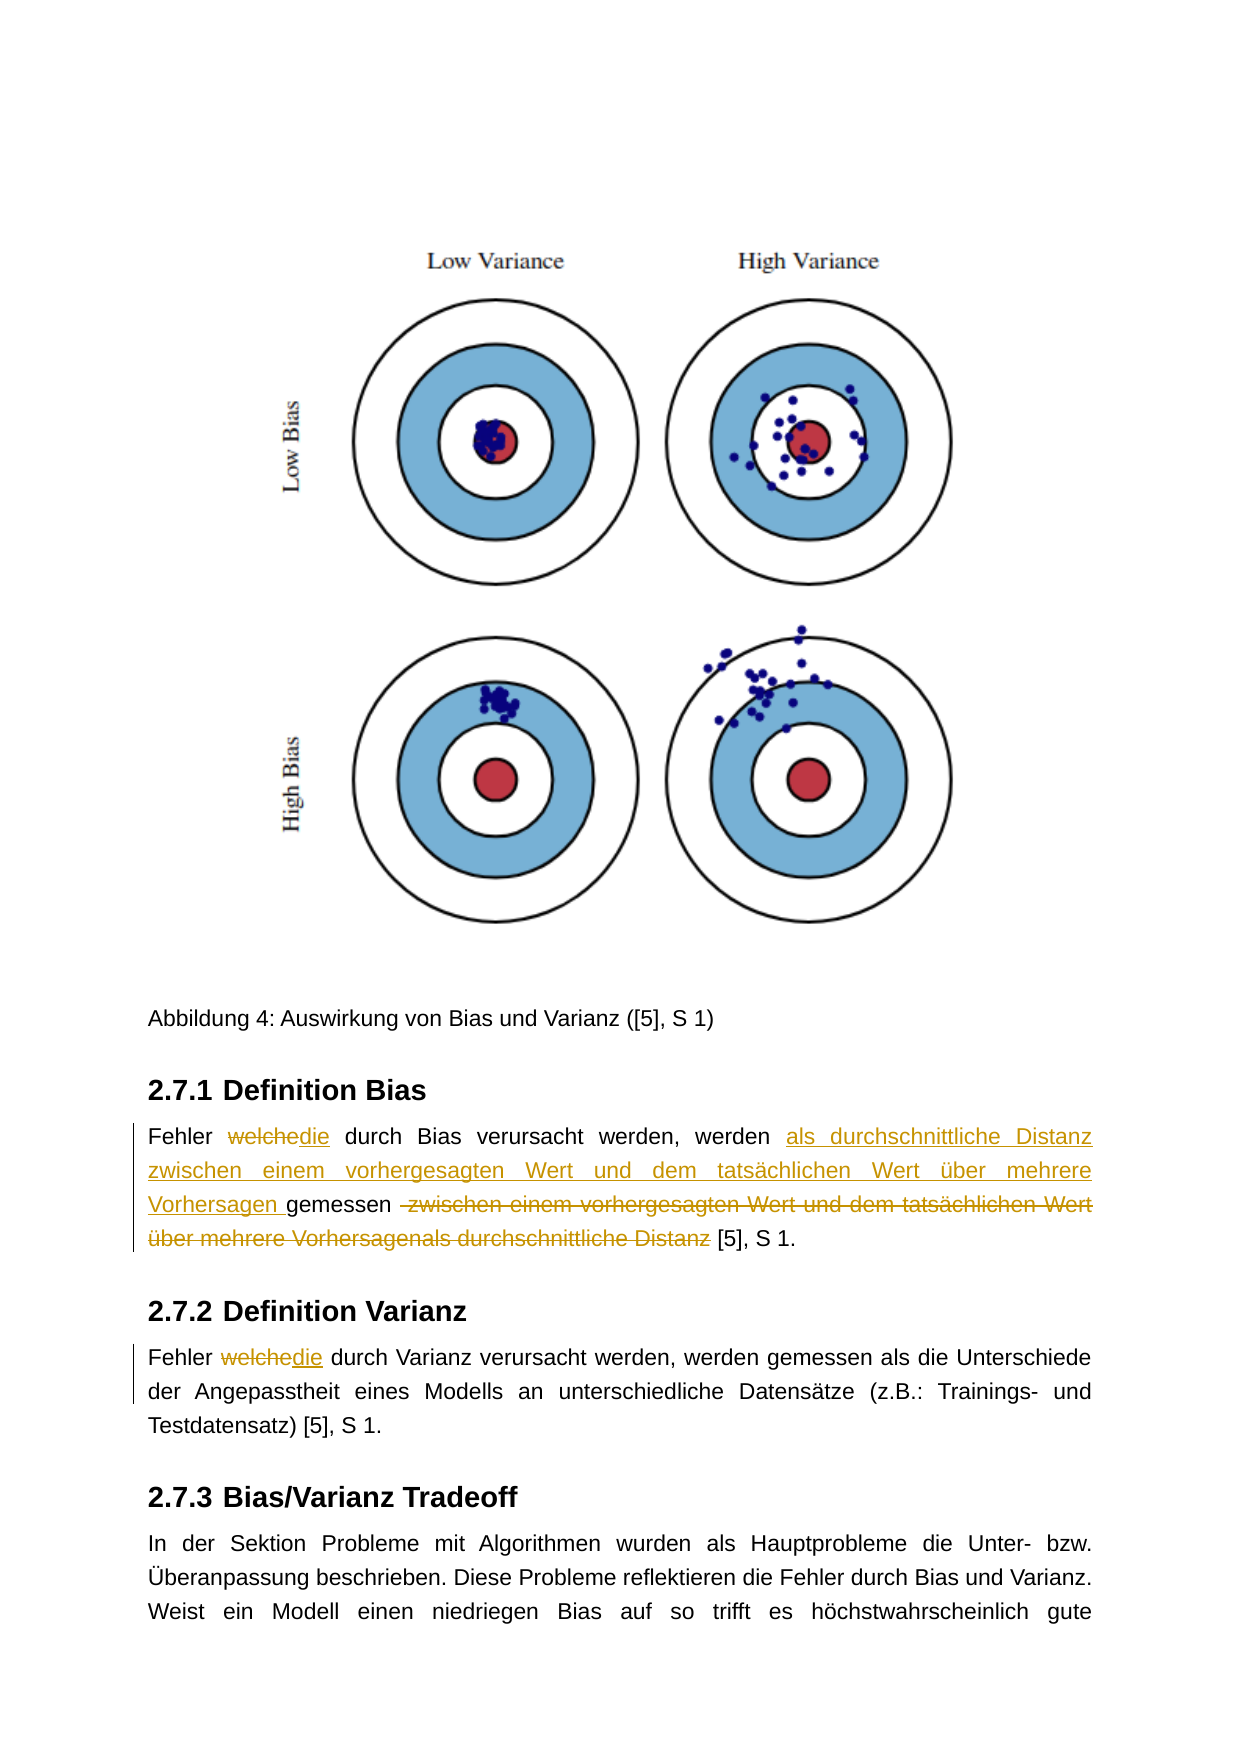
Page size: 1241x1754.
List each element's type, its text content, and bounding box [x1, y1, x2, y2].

text In der Sektion Probleme mit Algorithmen wurden als Hauptprobleme die Unter- bzw. Überanpassung beschrieben. Diese Probleme reflektieren die Fehler durch Bias und Varianz. Weist ein Modell einen niedriegen Bias auf so trifft es höchstwahrscheinlich gute [148, 1530, 1092, 1625]
subtitle Definition Varianz [148, 1294, 1092, 1327]
text Abbildung 4: Auswirkung von Bias und Varianz ([5], S 1) [148, 1005, 1092, 1031]
text Fehler die durch Bias verursacht werden, werden als durchschnittliche Distanz zwischen einem vorhergesagten Wert und dem tatsächlichen Wert über mehrere Vorhersagen gemessen [5], S 1. [148, 1123, 1092, 1180]
text Fehler die durch Bias verursacht werden, werden als durchschnittliche Distanz zwischen einem vorhergesagten Wert und dem tatsächlichen Wert über mehrere Vorhersagen gemessen [5], S 1. [148, 1181, 1092, 1252]
text Fehler die durch Varianz verursacht werden, werden gemessen als die Unterschiede der Angepasstheit eines Modells an unterschiedliche Datensätze (z.B.: Trainings- und Testdatensatz) [5], S 1. [148, 1343, 1092, 1438]
picture [241, 236, 999, 963]
subtitle Definition Bias [148, 1073, 1092, 1107]
subtitle Bias/Varianz Tradeoff [148, 1480, 1092, 1514]
